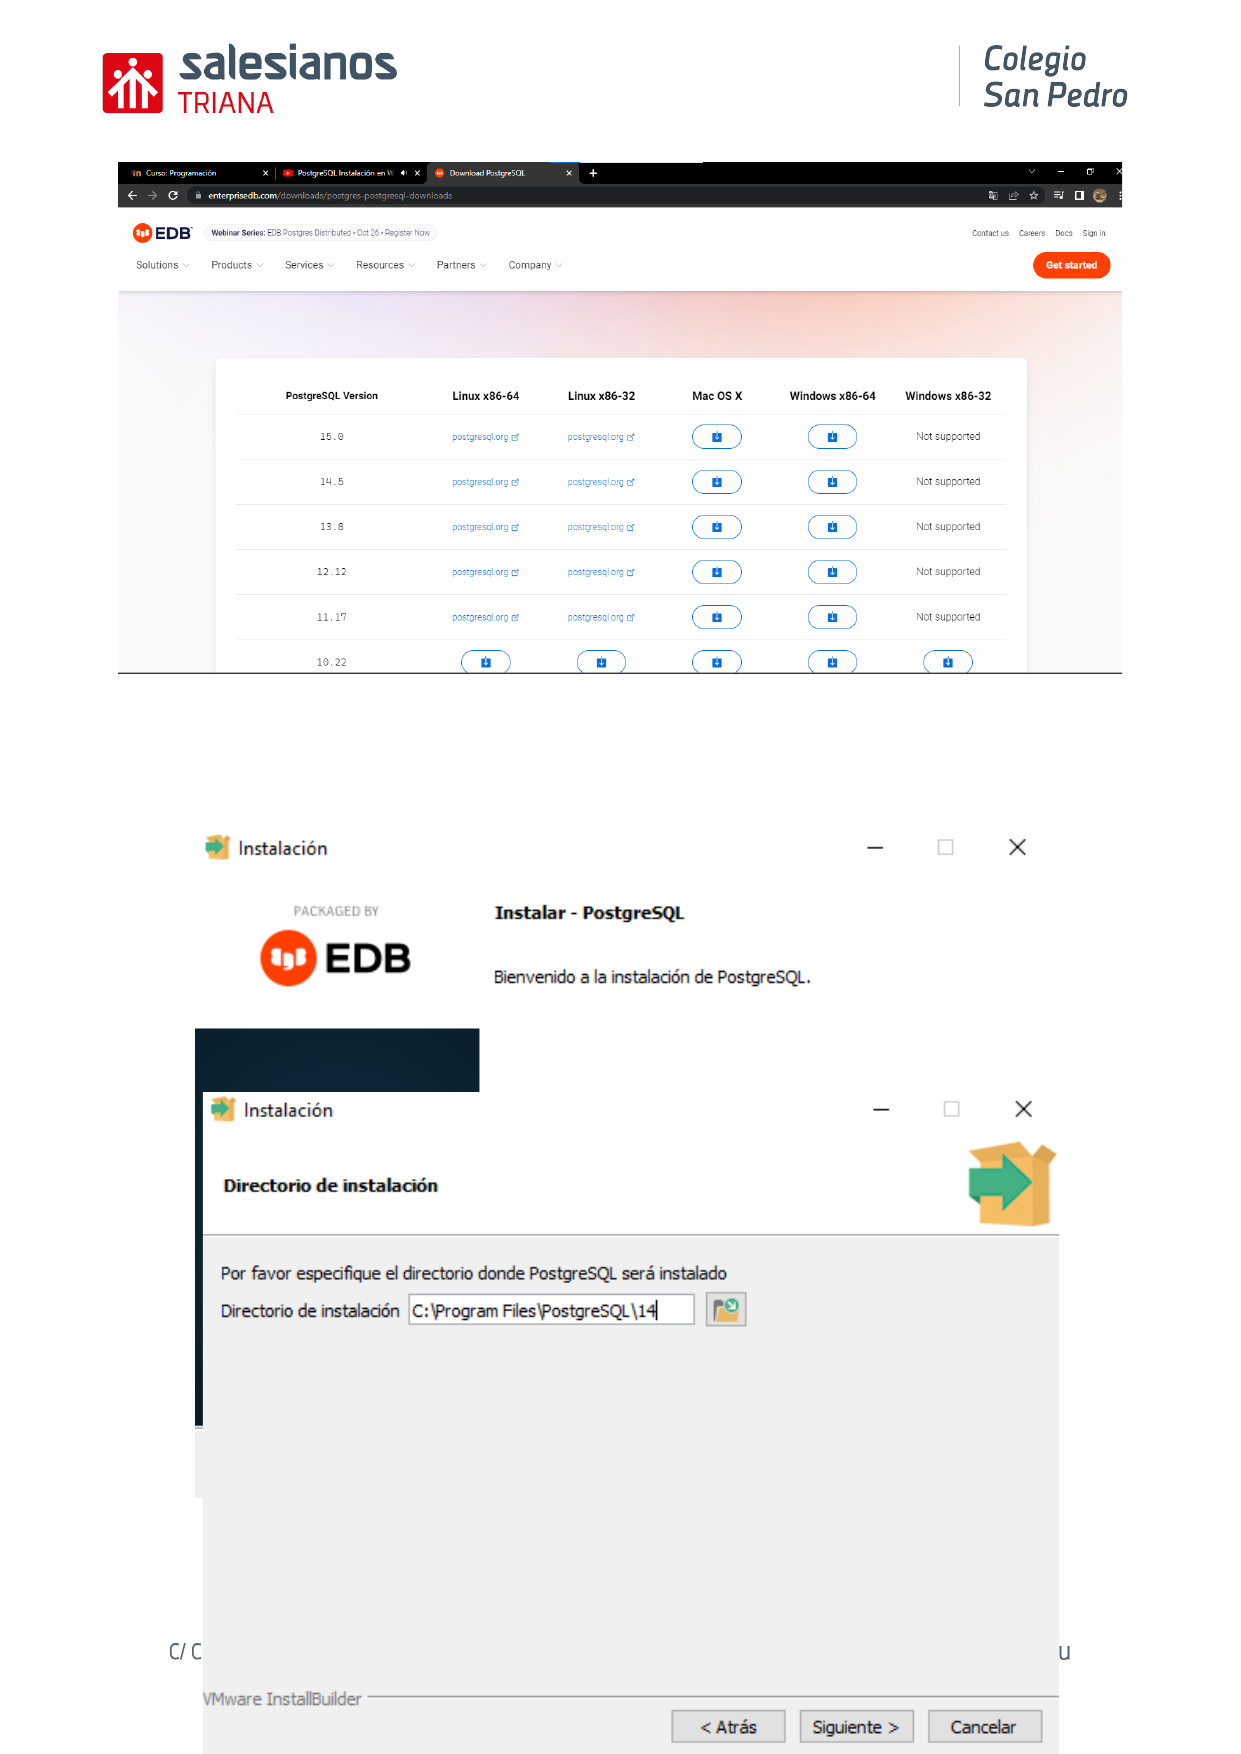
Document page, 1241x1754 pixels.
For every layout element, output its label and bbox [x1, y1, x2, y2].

picture [118, 162, 1123, 674]
picture [0, 827, 1241, 1754]
picture [951, 32, 1136, 122]
picture [93, 28, 402, 125]
